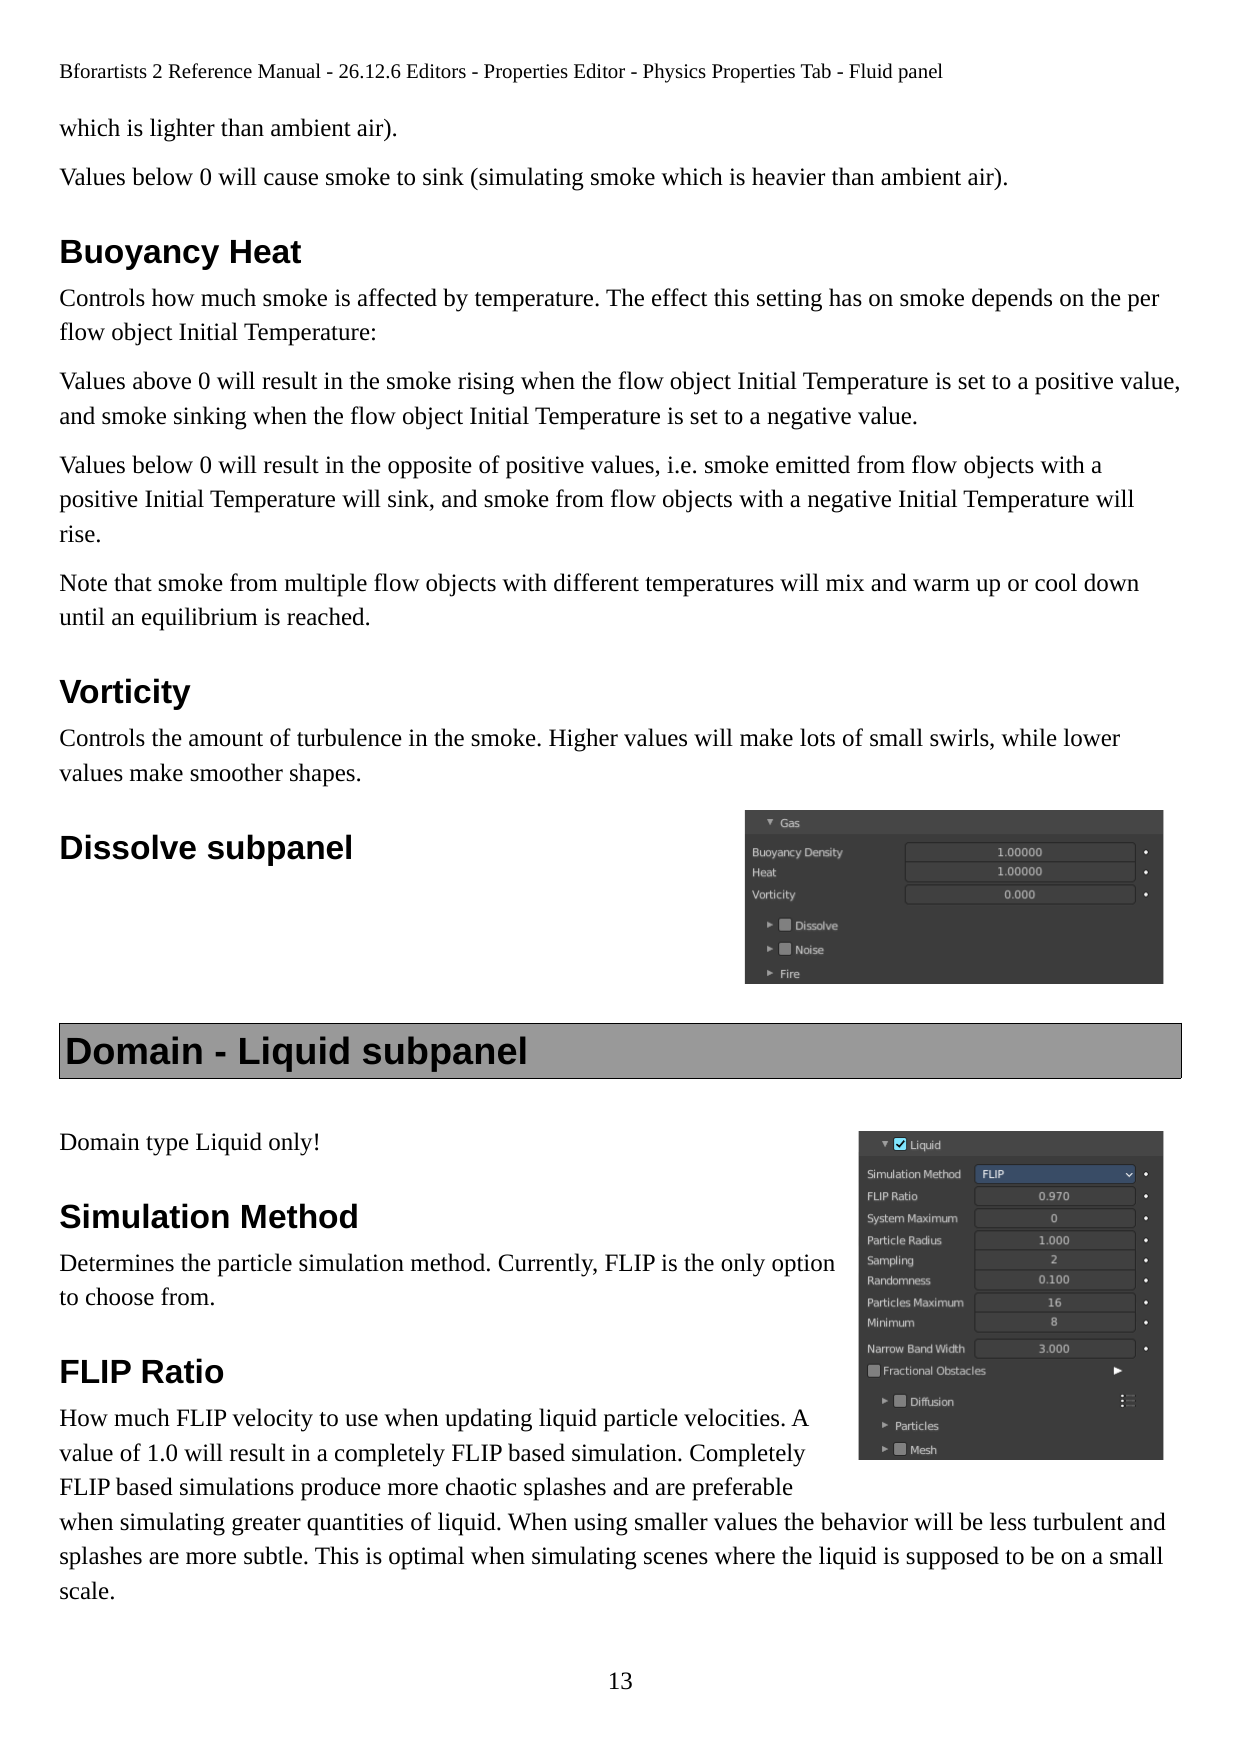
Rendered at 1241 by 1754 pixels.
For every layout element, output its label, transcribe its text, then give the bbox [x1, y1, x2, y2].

text which is lighter than ambient air). [59, 113, 1181, 141]
table_header Domain - Liquid subpanel [60, 1024, 1181, 1078]
subtitle Vorticity [59, 672, 1181, 711]
text Note that smoke from multiple flow objects with different temperatures will mix and warm up or cool down until an equilibrium is reached. [59, 568, 1181, 631]
picture [744, 810, 1164, 984]
subtitle [1164, 828, 1181, 866]
picture [858, 1131, 1164, 1460]
subtitle Buoyancy Heat [59, 232, 1181, 270]
text Values above 0 will result in the smoke rising when the flow object Initial Temperature is set to a positive value, and smoke sinking when the flow object Initial Temperature is set to a negative value. [59, 366, 1181, 429]
text Values below 0 will cause smoke to sink (simulating smoke which is heavier than ambient air). [59, 162, 1181, 190]
text How much FLIP velocity to use when updating liquid particle velocities. A value of 1.0 will result in a completely FLIP based simulation. Completely FLIP based simulations produce more chaotic splashes and are preferable when simulating greater quantities of liquid. When using smaller values the behavior will be less turbulent and splashes are more subtle. This is optimal when simulating scenes where the liquid is supposed to be on a small scale. [59, 1403, 1181, 1605]
subtitle [1164, 1197, 1181, 1236]
text Controls how much smoke is affected by temperature. The effect this setting has on smoke depends on the per flow object Initial Temperature: [59, 283, 1181, 346]
subtitle Simulation Method [59, 1197, 858, 1236]
subtitle [1164, 1352, 1181, 1391]
text Domain type Liquid only! [59, 1127, 1181, 1156]
subtitle Dissolve subpanel [59, 828, 744, 866]
text Determines the particle simulation method. Currently, FLIP is the only option to choose from. [59, 1248, 858, 1311]
subtitle FLIP Ratio [59, 1352, 858, 1391]
text Values below 0 will result in the opposite of positive values, i.e. smoke emitted from flow objects with a positive Initial Temperature will sink, and smoke from flow objects with a negative Initial Temperature will rise. [59, 450, 1181, 547]
text Controls the amount of turbulence in the smoke. Higher values will make lots of small swirls, while lower values make smoother shapes. [59, 723, 1181, 787]
